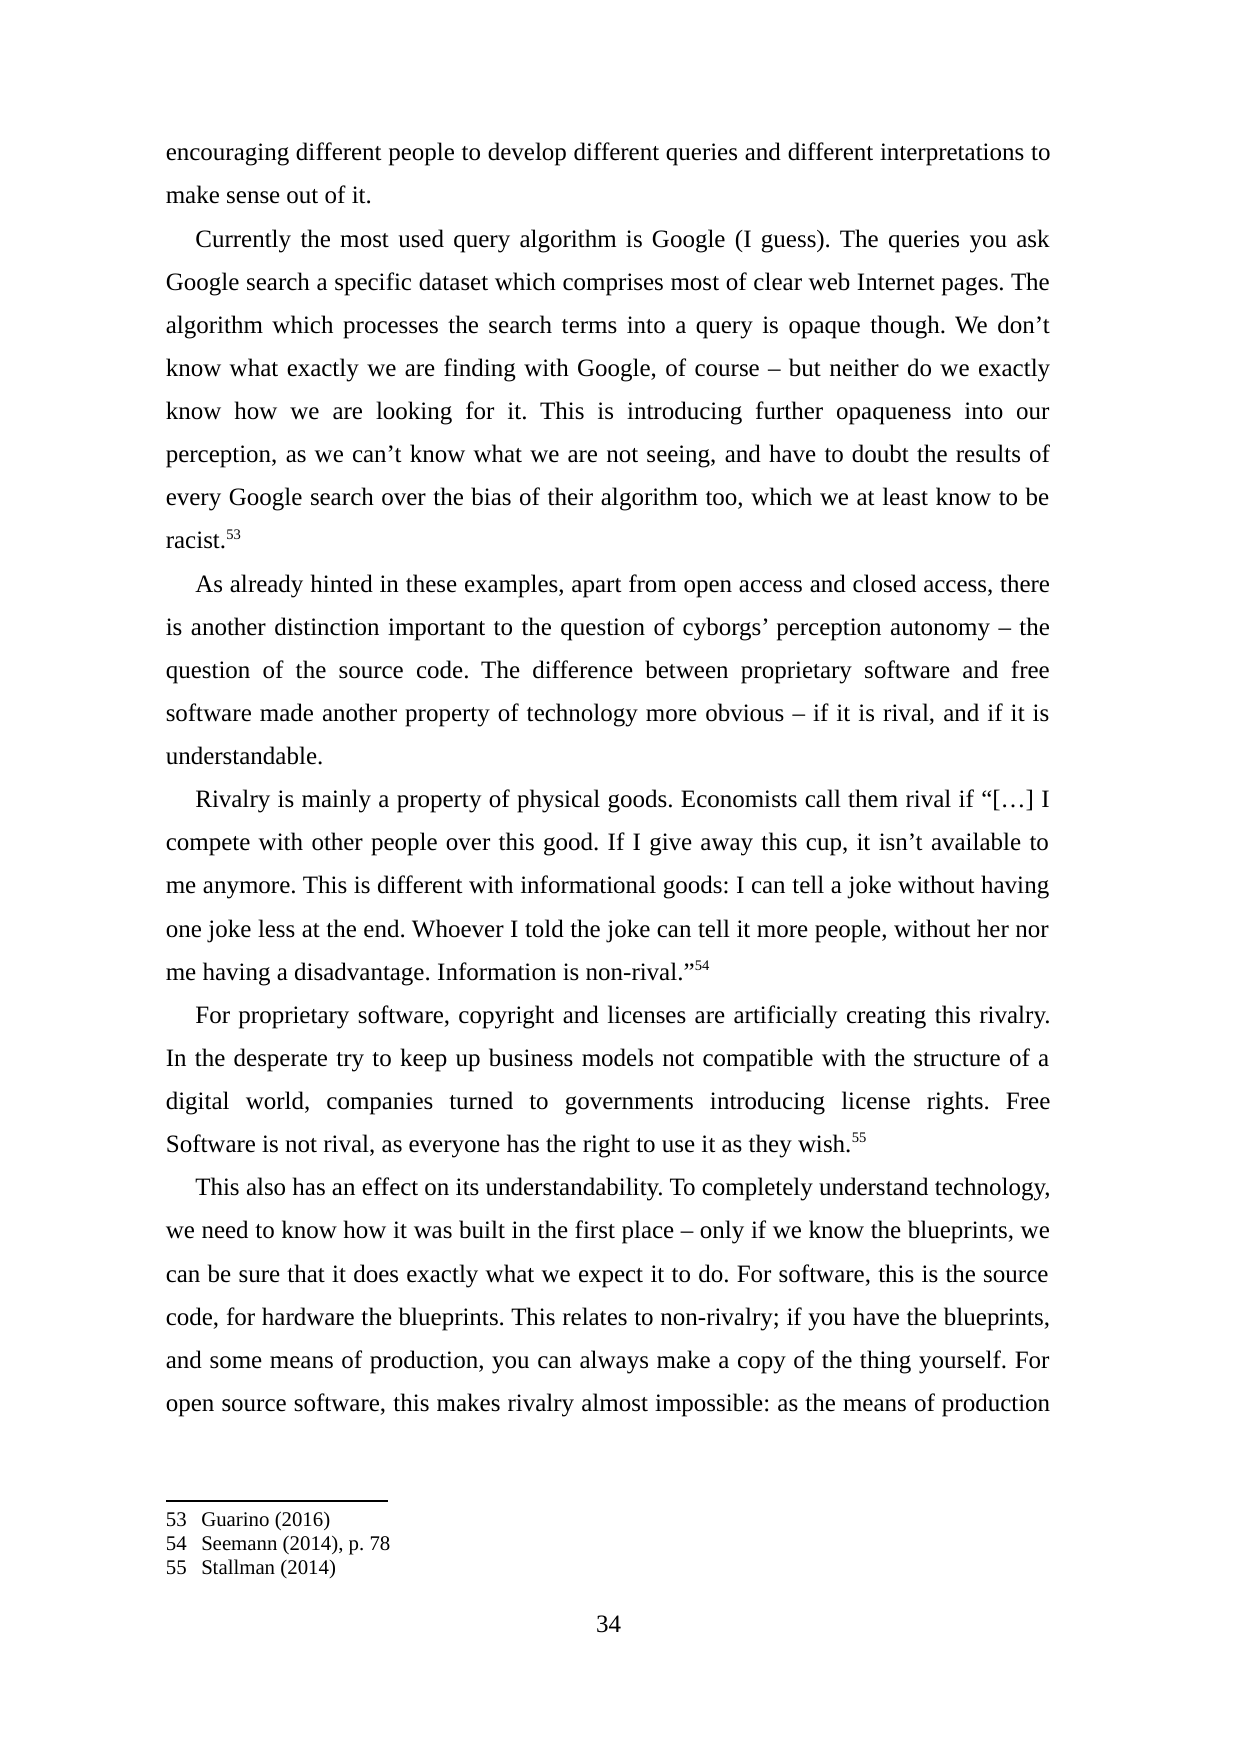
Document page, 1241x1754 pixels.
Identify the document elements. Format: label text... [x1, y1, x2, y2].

text Rivalry is mainly a property of physical goods. Economists call them rival if “[…] I compete with other people over this good. If I give away this cup, it isn’t available to me anymore. This is different with informational goods: I can tell a joke without having one joke less at the end. Whoever I told the joke can tell it more people, without her nor me having a disadvantage. Information is non-rival.” [166, 784, 1051, 986]
text Stallman (2014) [166, 1555, 1051, 1579]
text Guarino (2016) [166, 1507, 1051, 1531]
text Seemann (2014), p. 78 [166, 1531, 1051, 1555]
text Currently the most used query algorithm is Google (I guess). The queries you ask Google search a specific dataset which comprises most of clear web Internet pages. The algorithm which processes the search terms into a query is opaque though. We don’t know what exactly we are finding with Google, of course – but neither do we exactly know how we are looking for it. This is introducing further opaqueness into our perception, as we can’t know what we are not seeing, and have to doubt the results of every Google search over the bias of their algorithm too, which we at least know to be racist. [166, 224, 1051, 554]
text encouraging different people to develop different queries and different interpretations to make sense out of it. [166, 137, 1051, 209]
text This also has an effect on its understandability. To completely understand technology, we need to know how it was built in the first place – only if we know the blueprints, we can be sure that it does exactly what we expect it to do. For software, this is the source code, for hardware the blueprints. This relates to non-rivalry; if you have the blueprints, and some means of production, you can always make a copy of the thing yourself. For open source software, this makes rivalry almost impossible: as the means of production [166, 1172, 1051, 1417]
text As already hinted in these examples, apart from open access and closed access, there is another distinction important to the question of cyborgs’ perception autonomy – the question of the source code. The difference between proprietary software and free software made another property of technology more obvious – if it is rival, and if it is understandable. [166, 569, 1051, 770]
text For proprietary software, copyright and licenses are artificially creating this rivalry. In the desperate try to keep up business models not compatible with the structure of a digital world, companies turned to governments introducing license rights. Free Software is not rival, as everyone has the right to use it as they wish. [166, 1000, 1051, 1158]
